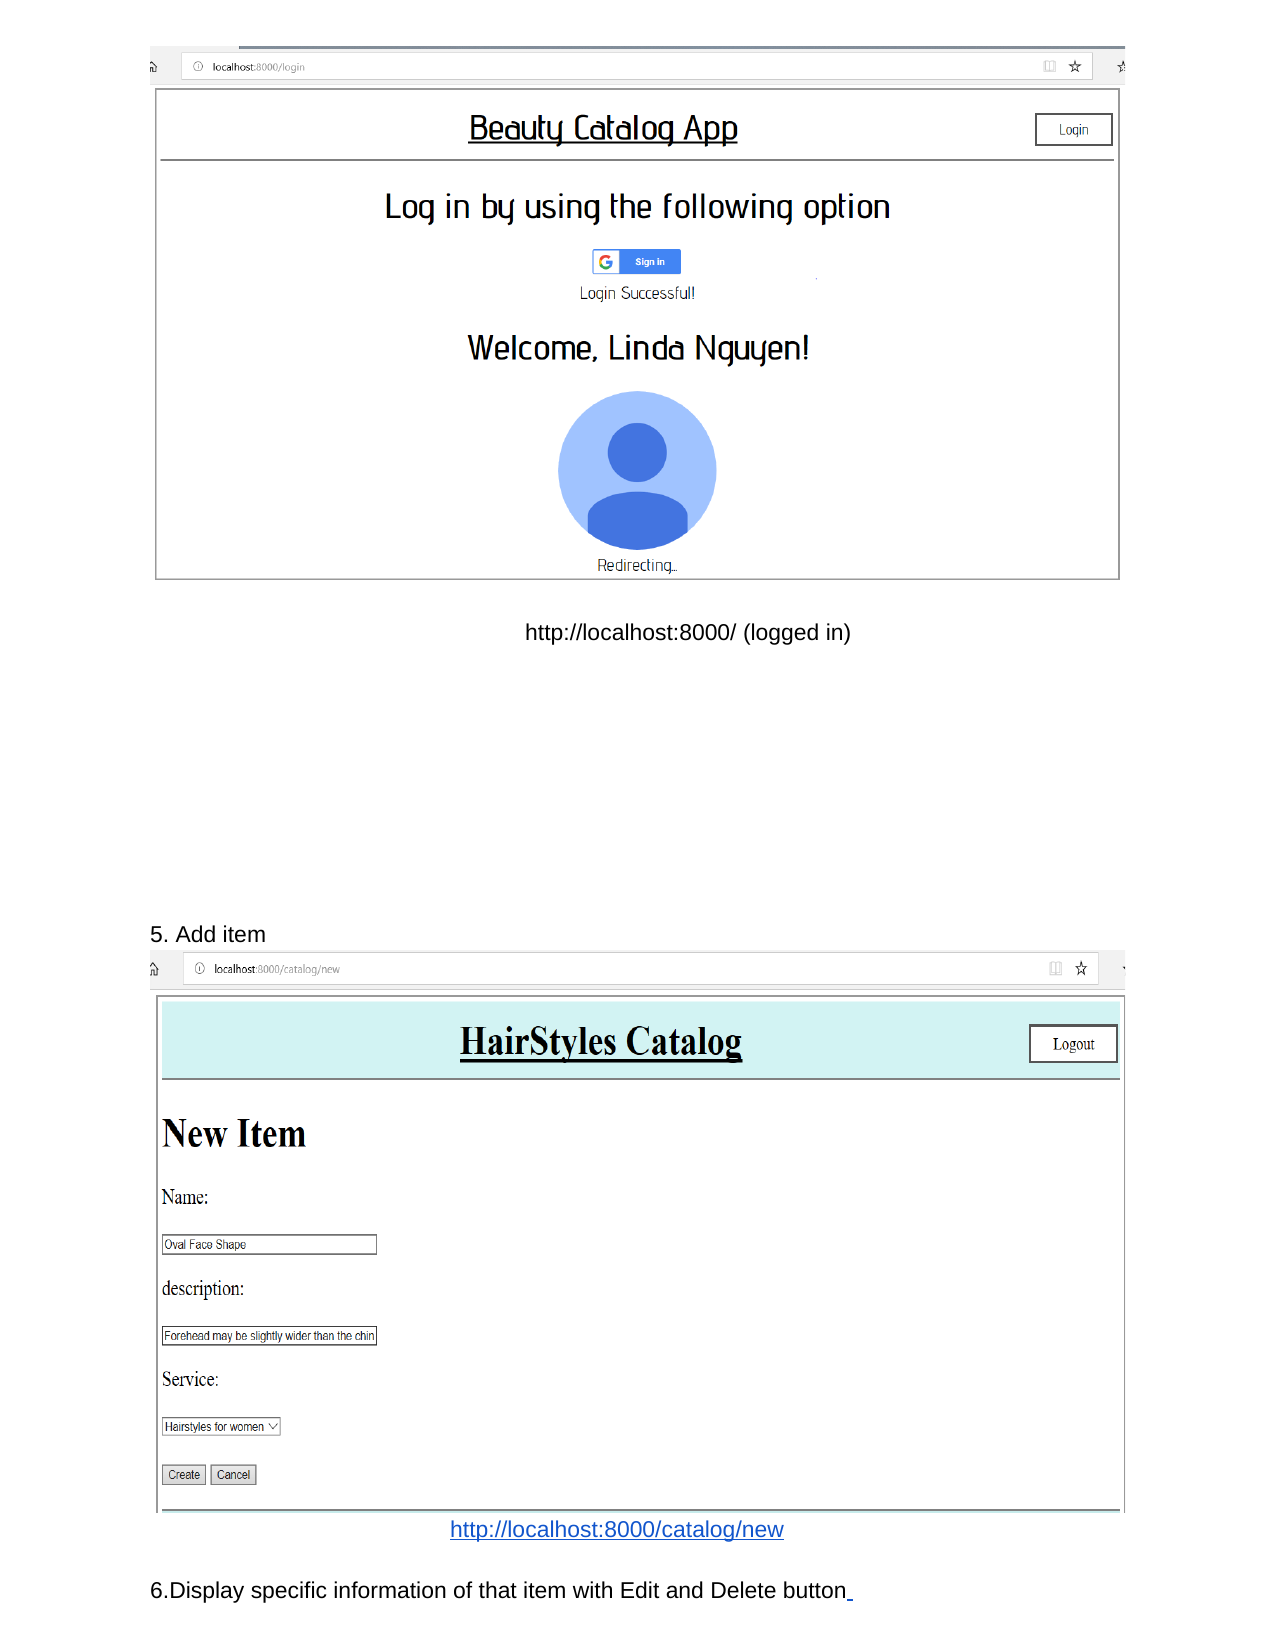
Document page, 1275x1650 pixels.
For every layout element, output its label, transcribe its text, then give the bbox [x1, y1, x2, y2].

text 5. Add item [150, 921, 1125, 947]
text http://localhost:8000/ (logged in) [150, 618, 1125, 645]
text http://localhost:8000/catalog/new [450, 1516, 1125, 1543]
text 6.Display specific information of that item with Edit and Delete button [150, 1577, 1125, 1603]
picture [150, 46, 1125, 585]
picture [150, 950, 1125, 1513]
